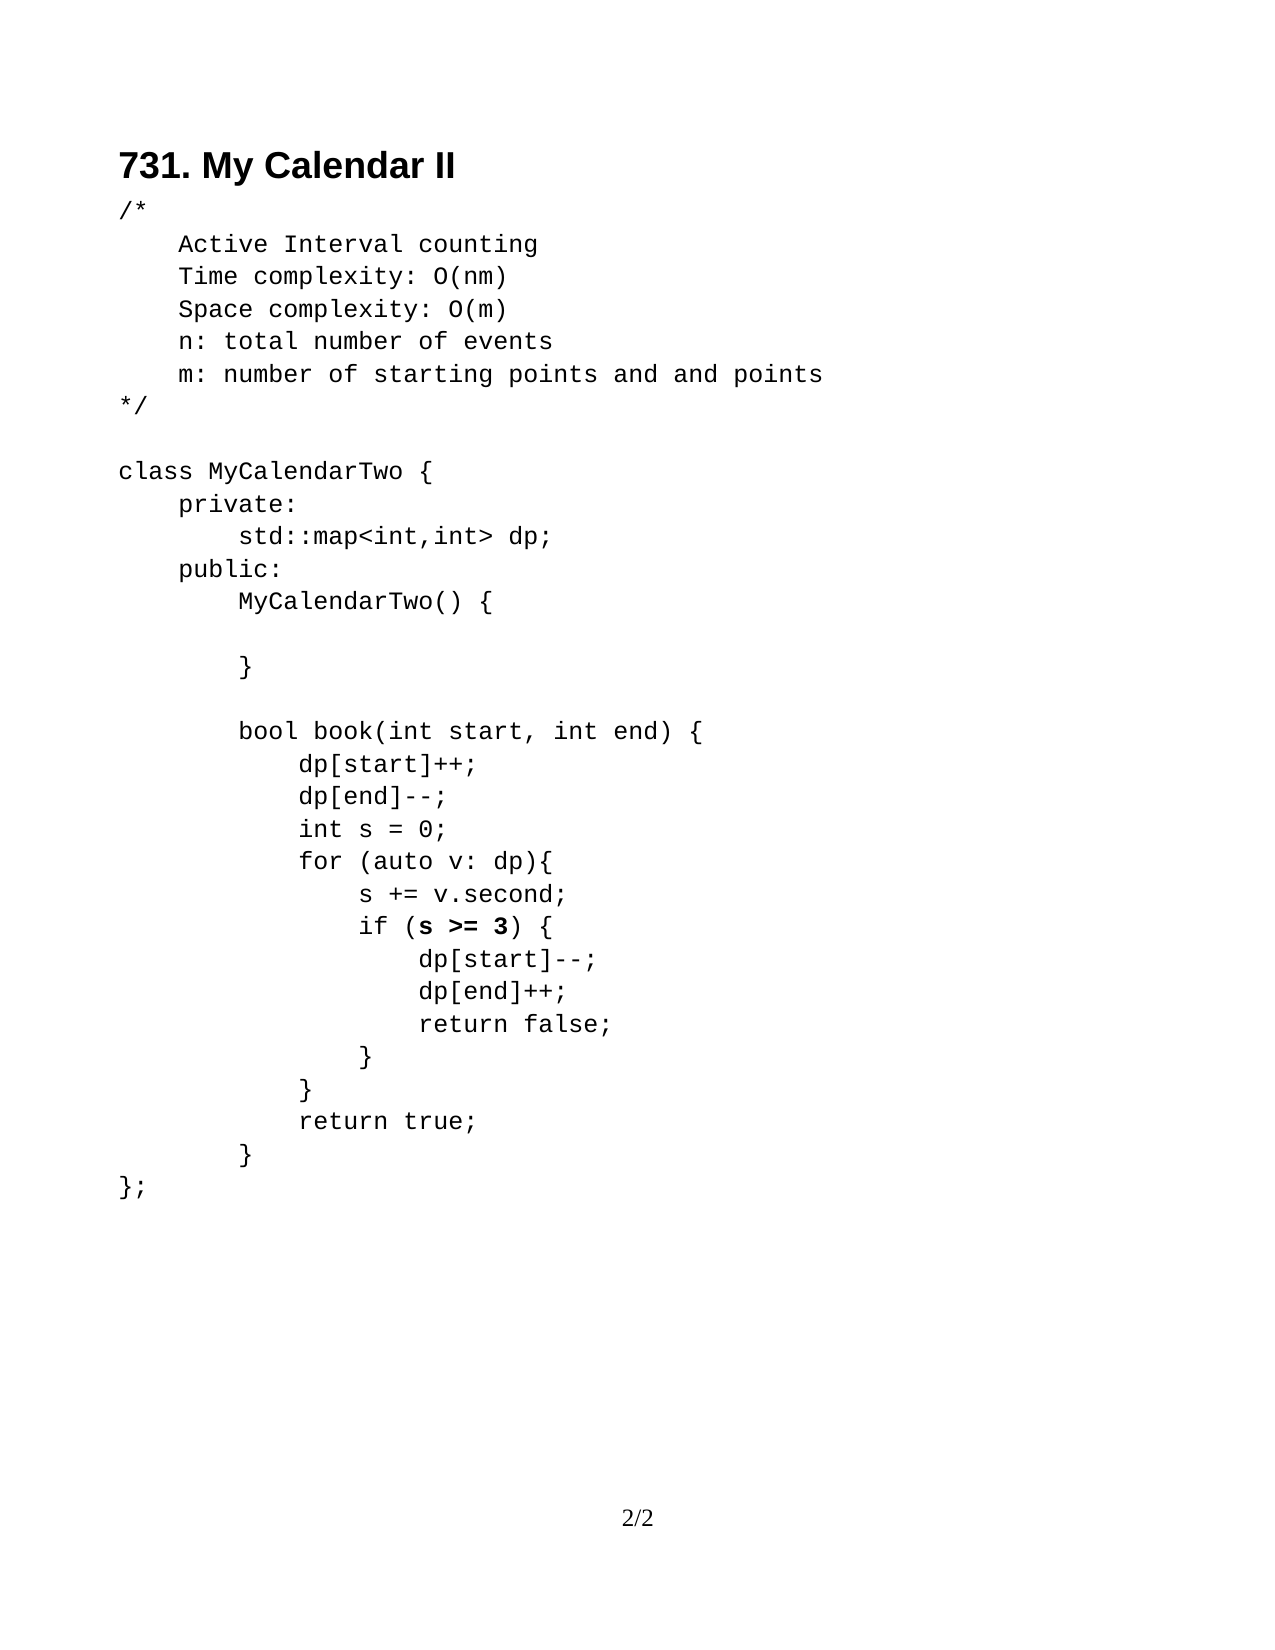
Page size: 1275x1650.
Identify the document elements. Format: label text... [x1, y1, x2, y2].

text } [118, 1076, 1157, 1104]
text if (s >= 3) { [118, 914, 1157, 942]
text /* [118, 199, 1157, 227]
text for (auto v: dp){ [118, 849, 1157, 877]
text */ [118, 394, 1157, 422]
text } [118, 1044, 1157, 1072]
text dp[start]--; [118, 946, 1157, 974]
text dp[start]++; [118, 751, 1157, 779]
text } [118, 654, 1157, 682]
text private: [118, 491, 1157, 519]
text dp[end]++; [118, 979, 1157, 1007]
text Time complexity: O(nm) [118, 264, 1157, 292]
text class MyCalendarTwo { [118, 459, 1157, 487]
text int s = 0; [118, 816, 1157, 844]
text s += v.second; [118, 881, 1157, 909]
text return true; [118, 1109, 1157, 1137]
text }; [118, 1174, 1157, 1202]
text std::map<int,int> dp; [118, 524, 1157, 552]
text Space complexity: O(m) [118, 296, 1157, 324]
subtitle 731. My Calendar II [118, 143, 1157, 186]
text bool book(int start, int end) { [118, 719, 1157, 747]
text MyCalendarTwo() { [118, 589, 1157, 617]
text public: [118, 556, 1157, 584]
text return false; [118, 1011, 1157, 1039]
text dp[end]--; [118, 784, 1157, 812]
text m: number of starting points and and points [118, 361, 1157, 389]
text n: total number of events [118, 329, 1157, 357]
text } [118, 1141, 1157, 1169]
text Active Interval counting [118, 231, 1157, 259]
